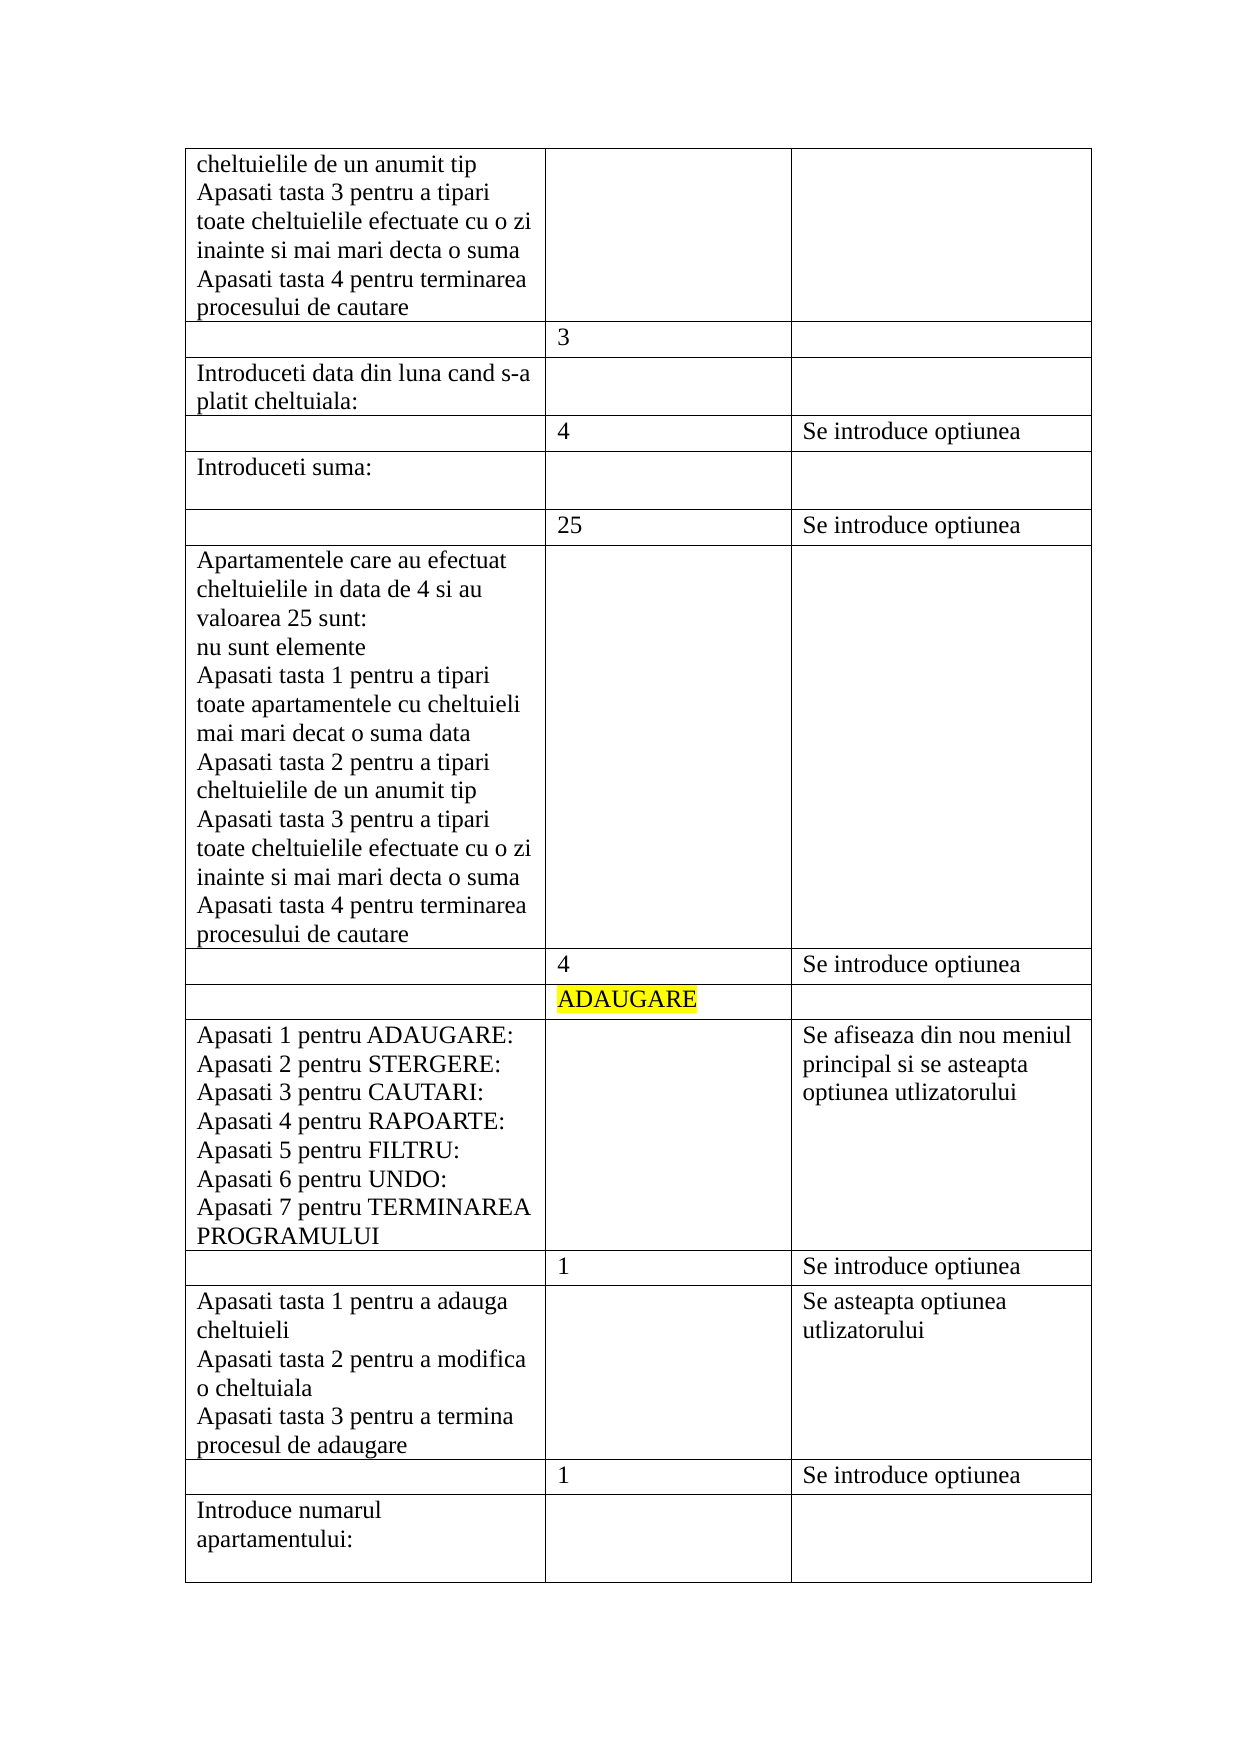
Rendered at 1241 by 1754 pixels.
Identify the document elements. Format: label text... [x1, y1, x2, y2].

table_cell Se introduce optiunea [792, 949, 1091, 983]
table_cell Se introduce optiunea [792, 416, 1091, 451]
table_cell [546, 1495, 791, 1582]
table_cell cheltuielile de un anumit tip Apasati tasta 3 pentru a tipari toate cheltuielile efectuate cu o zi inainte si mai mari decta o suma Apasati tasta 4 pentru terminarea procesului de cautare [186, 149, 545, 321]
table_cell Introduceti suma: [186, 452, 545, 509]
table_cell Apasati 1 pentru ADAUGARE: Apasati 2 pentru STERGERE: Apasati 3 pentru CAUTARI: Apasati 4 pentru RAPOARTE: Apasati 5 pentru FILTRU: Apasati 6 pentru UNDO: Apasati 7 pentru TERMINAREA PROGRAMULUI [186, 1020, 545, 1250]
table_cell Se afiseaza din nou meniul principal si se asteapta optiunea utlizatorului [792, 1020, 1091, 1250]
table_cell [186, 985, 545, 1019]
table_cell [792, 322, 1091, 357]
table_cell [792, 985, 1091, 1019]
table_cell Introduceti data din luna cand s-a platit cheltuiala: [186, 358, 545, 415]
table_cell 4 [546, 416, 791, 451]
table_cell Se introduce optiunea [792, 1460, 1091, 1494]
table_cell [186, 322, 545, 357]
table_cell [792, 546, 1091, 948]
table_cell 1 [546, 1251, 791, 1285]
table_cell 1 [546, 1460, 791, 1494]
table_cell [546, 358, 791, 415]
table_cell [792, 358, 1091, 415]
table_cell [186, 1460, 545, 1494]
table_cell [546, 1286, 791, 1459]
table_cell ADAUGARE [546, 985, 791, 1019]
table_cell Se introduce optiunea [792, 1251, 1091, 1285]
table_cell 3 [546, 322, 791, 357]
table_cell [546, 1020, 791, 1250]
table_cell [792, 452, 1091, 509]
table_cell [186, 1251, 545, 1285]
table_cell [186, 416, 545, 451]
table_cell [546, 149, 791, 321]
table_cell [546, 546, 791, 948]
table_cell Apartamentele care au efectuat cheltuielile in data de 4 si au valoarea 25 sunt: nu sunt elemente Apasati tasta 1 pentru a tipari toate apartamentele cu cheltuieli mai mari decat o suma data Apasati tasta 2 pentru a tipari cheltuielile de un anumit tip Apasati tasta 3 pentru a tipari toate cheltuielile efectuate cu o zi inainte si mai mari decta o suma Apasati tasta 4 pentru terminarea procesului de cautare [186, 546, 545, 948]
table_cell [186, 949, 545, 983]
table_cell [186, 510, 545, 544]
table_cell 4 [546, 949, 791, 983]
table_cell Se asteapta optiunea utlizatorului [792, 1286, 1091, 1459]
table_cell [546, 452, 791, 509]
table_cell [792, 1495, 1091, 1582]
table_cell Introduce numarul apartamentului: [186, 1495, 545, 1582]
table_cell 25 [546, 510, 791, 544]
table_cell [792, 149, 1091, 321]
table_cell Se introduce optiunea [792, 510, 1091, 544]
table_cell Apasati tasta 1 pentru a adauga cheltuieli Apasati tasta 2 pentru a modifica o cheltuiala Apasati tasta 3 pentru a termina procesul de adaugare [186, 1286, 545, 1459]
